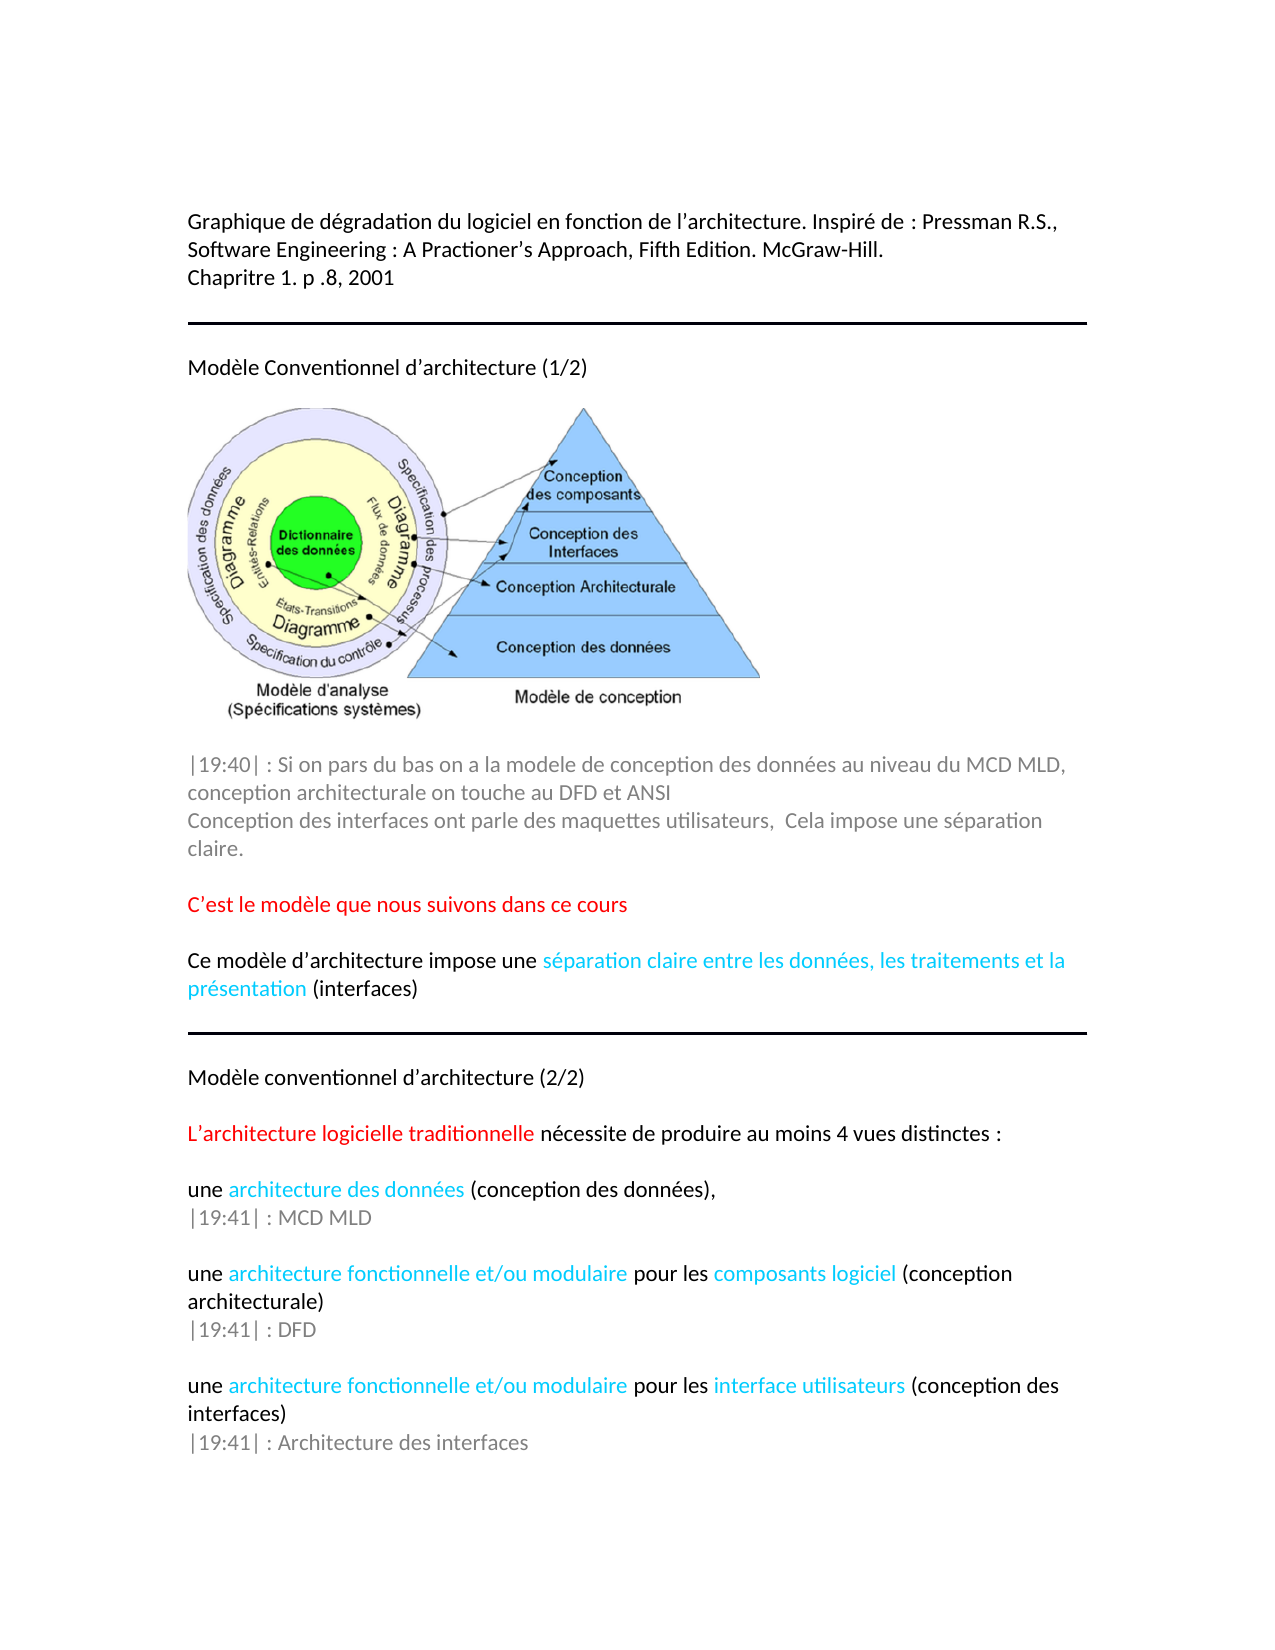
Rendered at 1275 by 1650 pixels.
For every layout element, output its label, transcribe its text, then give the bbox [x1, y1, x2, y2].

text |19:41| : Architecture des interfaces [187, 1428, 1087, 1456]
text Modèle Conventionnel d’architecture (1/2) [187, 353, 1087, 381]
text Modèle conventionnel d’architecture (2/2) [187, 1063, 1087, 1091]
text une architecture des données (conception des données), [187, 1175, 1087, 1203]
text |19:41| : DFD [187, 1316, 1087, 1343]
text Graphique de dégradation du logiciel en fonction de l’architecture. Inspiré de : Pressman R.S., Software Engineering : A Practioner’s Approach, Fifth Edition. McGraw-Hill. [187, 207, 1087, 263]
text Conception des interfaces ont parle des maquettes utilisateurs, Cela impose une séparation claire. [187, 806, 1087, 862]
picture [187, 408, 760, 722]
text Chapritre 1. p .8, 2001 [187, 263, 1087, 292]
text une architecture fonctionnelle et/ou modulaire pour les composants logiciel (conception architecturale) [187, 1259, 1087, 1316]
text |19:40| : Si on pars du bas on a la modele de conception des données au niveau du MCD MLD, conception architecturale on touche au DFD et ANSI [187, 750, 1087, 806]
text Ce modèle d’architecture impose une séparation claire entre les données, les traitements et la présentation (interfaces) [187, 946, 1087, 1002]
text |19:41| : MCD MLD [187, 1203, 1087, 1231]
text L’architecture logicielle traditionnelle nécessite de produire au moins 4 vues distinctes : [187, 1119, 1087, 1147]
text une architecture fonctionnelle et/ou modulaire pour les interface utilisateurs (conception des interfaces) [187, 1372, 1087, 1428]
text C’est le modèle que nous suivons dans ce cours [187, 890, 1087, 918]
